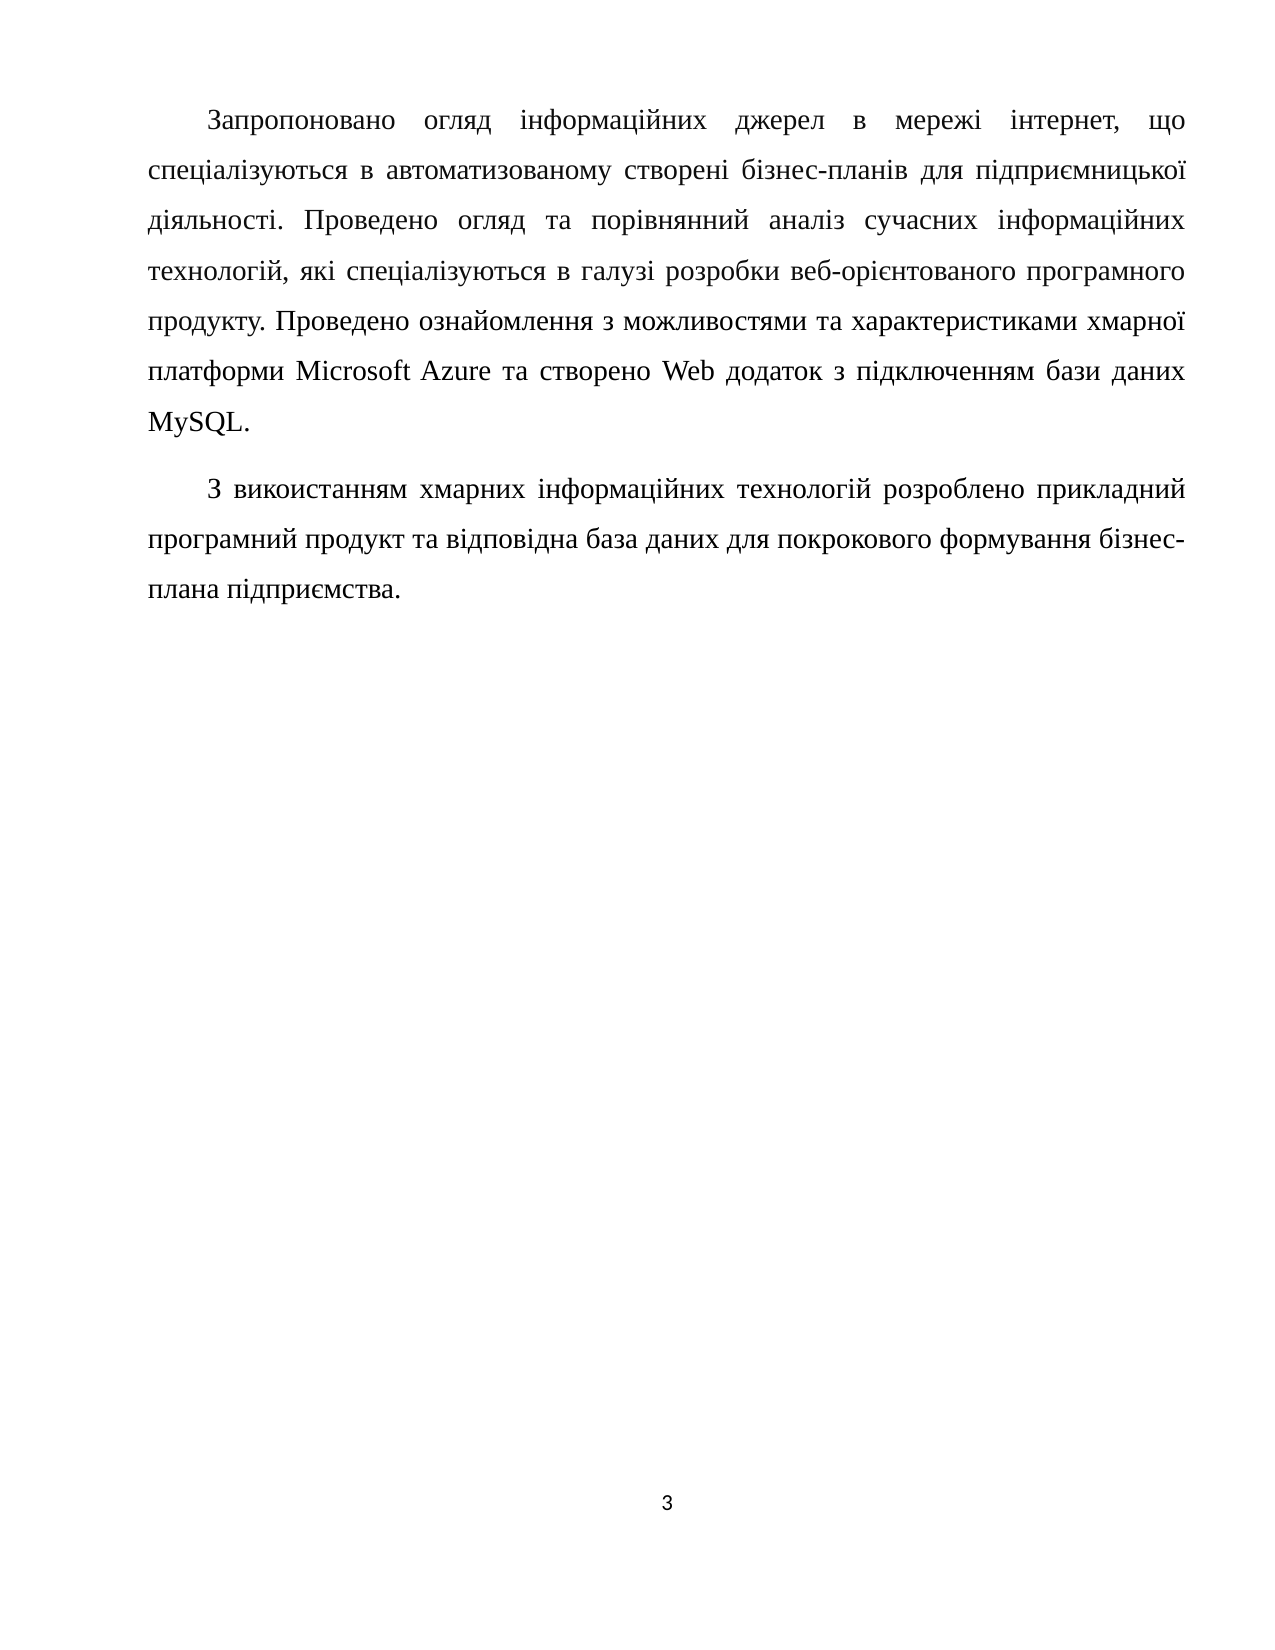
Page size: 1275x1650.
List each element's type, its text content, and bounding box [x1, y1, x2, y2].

text Запропоновано огляд інформаційних джерел в мережі інтернет, що спеціалізуються в автоматизованому створені бізнес-планів для підприємницької діяльності. Проведено огляд та порівнянний аналіз сучасних інформаційних технологій, які спеціалізуються в галузі розробки веб-орієнтованого програмного продукту. Проведено ознайомлення з можливостями та характеристиками хмарної платформи Microsoft Azure та створено Web додаток з підключенням бази даних MySQL. [148, 102, 1186, 437]
text З викоистанням хмарних інформаційних технологій розроблено прикладний програмний продукт та відповідна база даних для покрокового формування бізнес- плана підприємства. [148, 471, 1186, 605]
